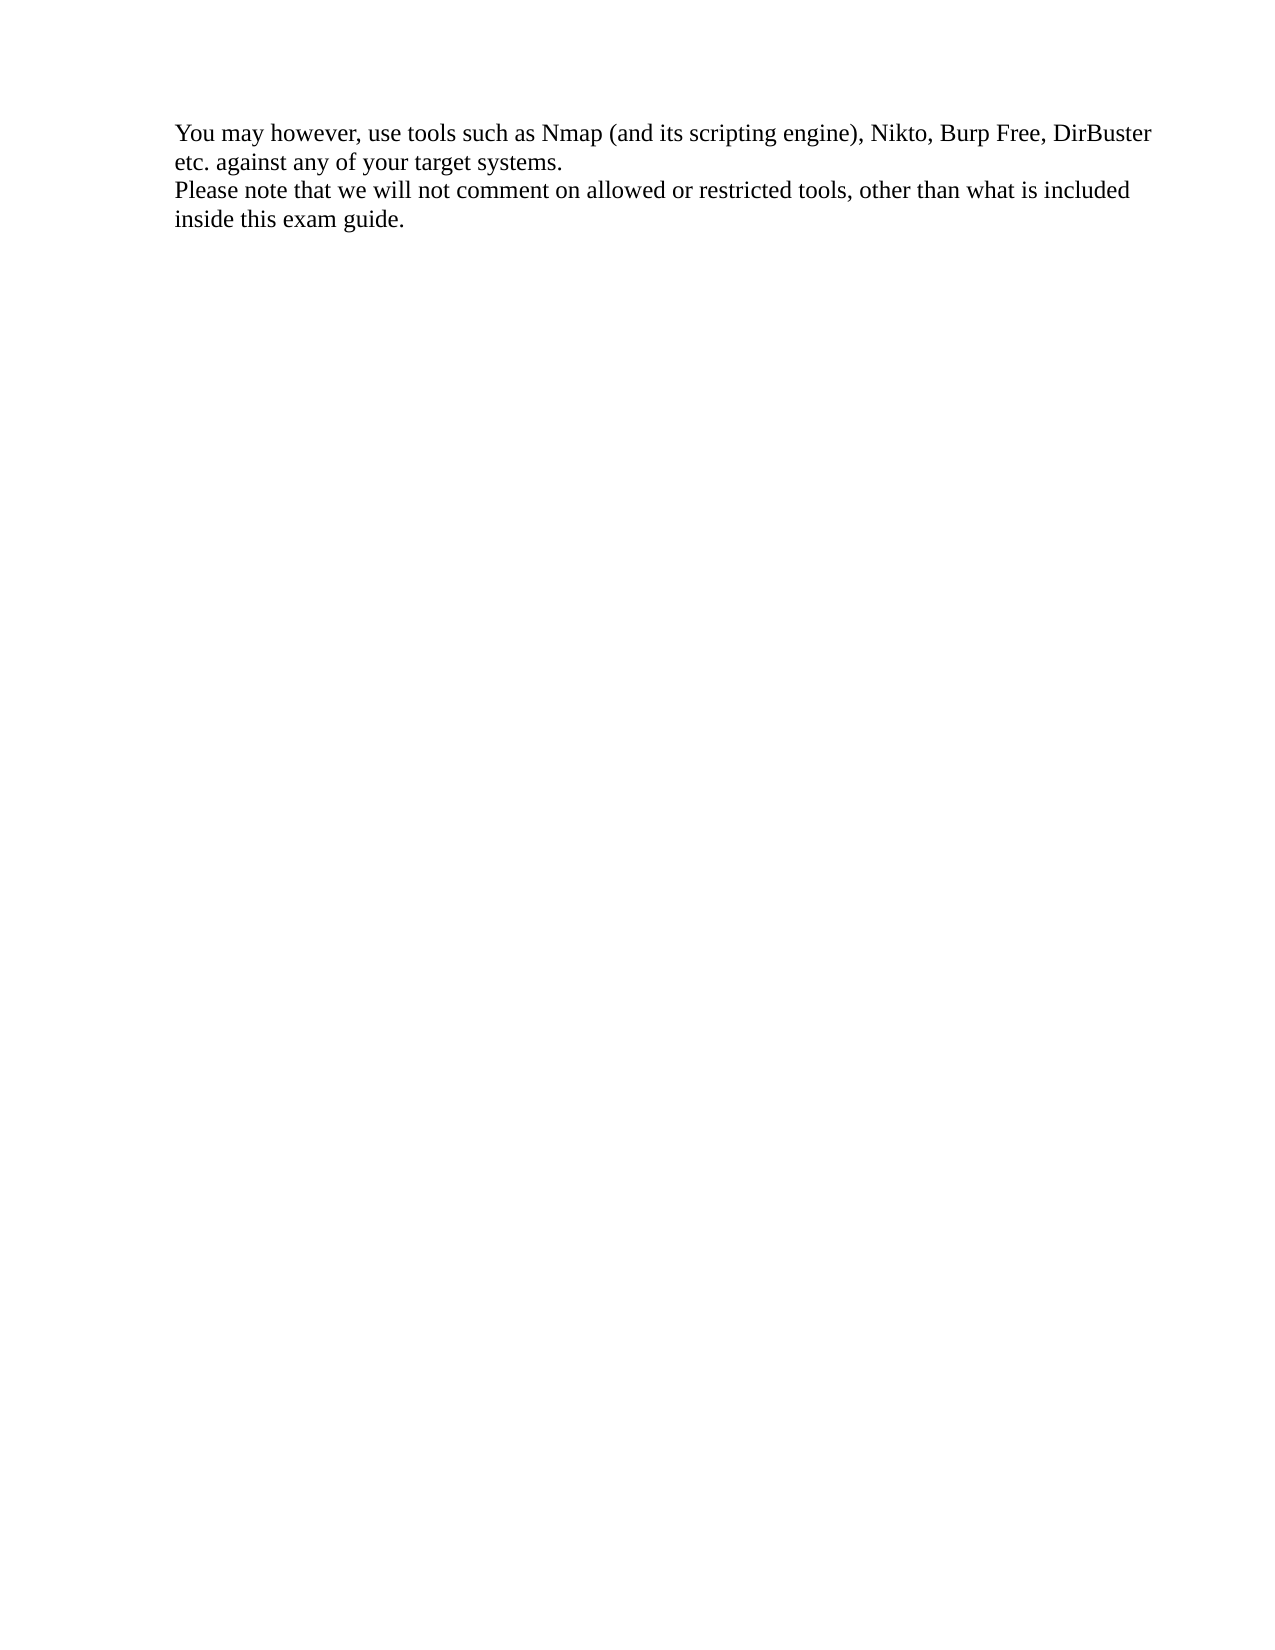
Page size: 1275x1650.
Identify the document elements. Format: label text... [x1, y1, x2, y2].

text You may however, use tools such as Nmap (and its scripting engine), Nikto, Burp Free, DirBuster etc. against any of your target systems. [174, 118, 1157, 176]
text Please note that we will not comment on allowed or restricted tools, other than what is included inside this exam guide. [174, 176, 1157, 233]
